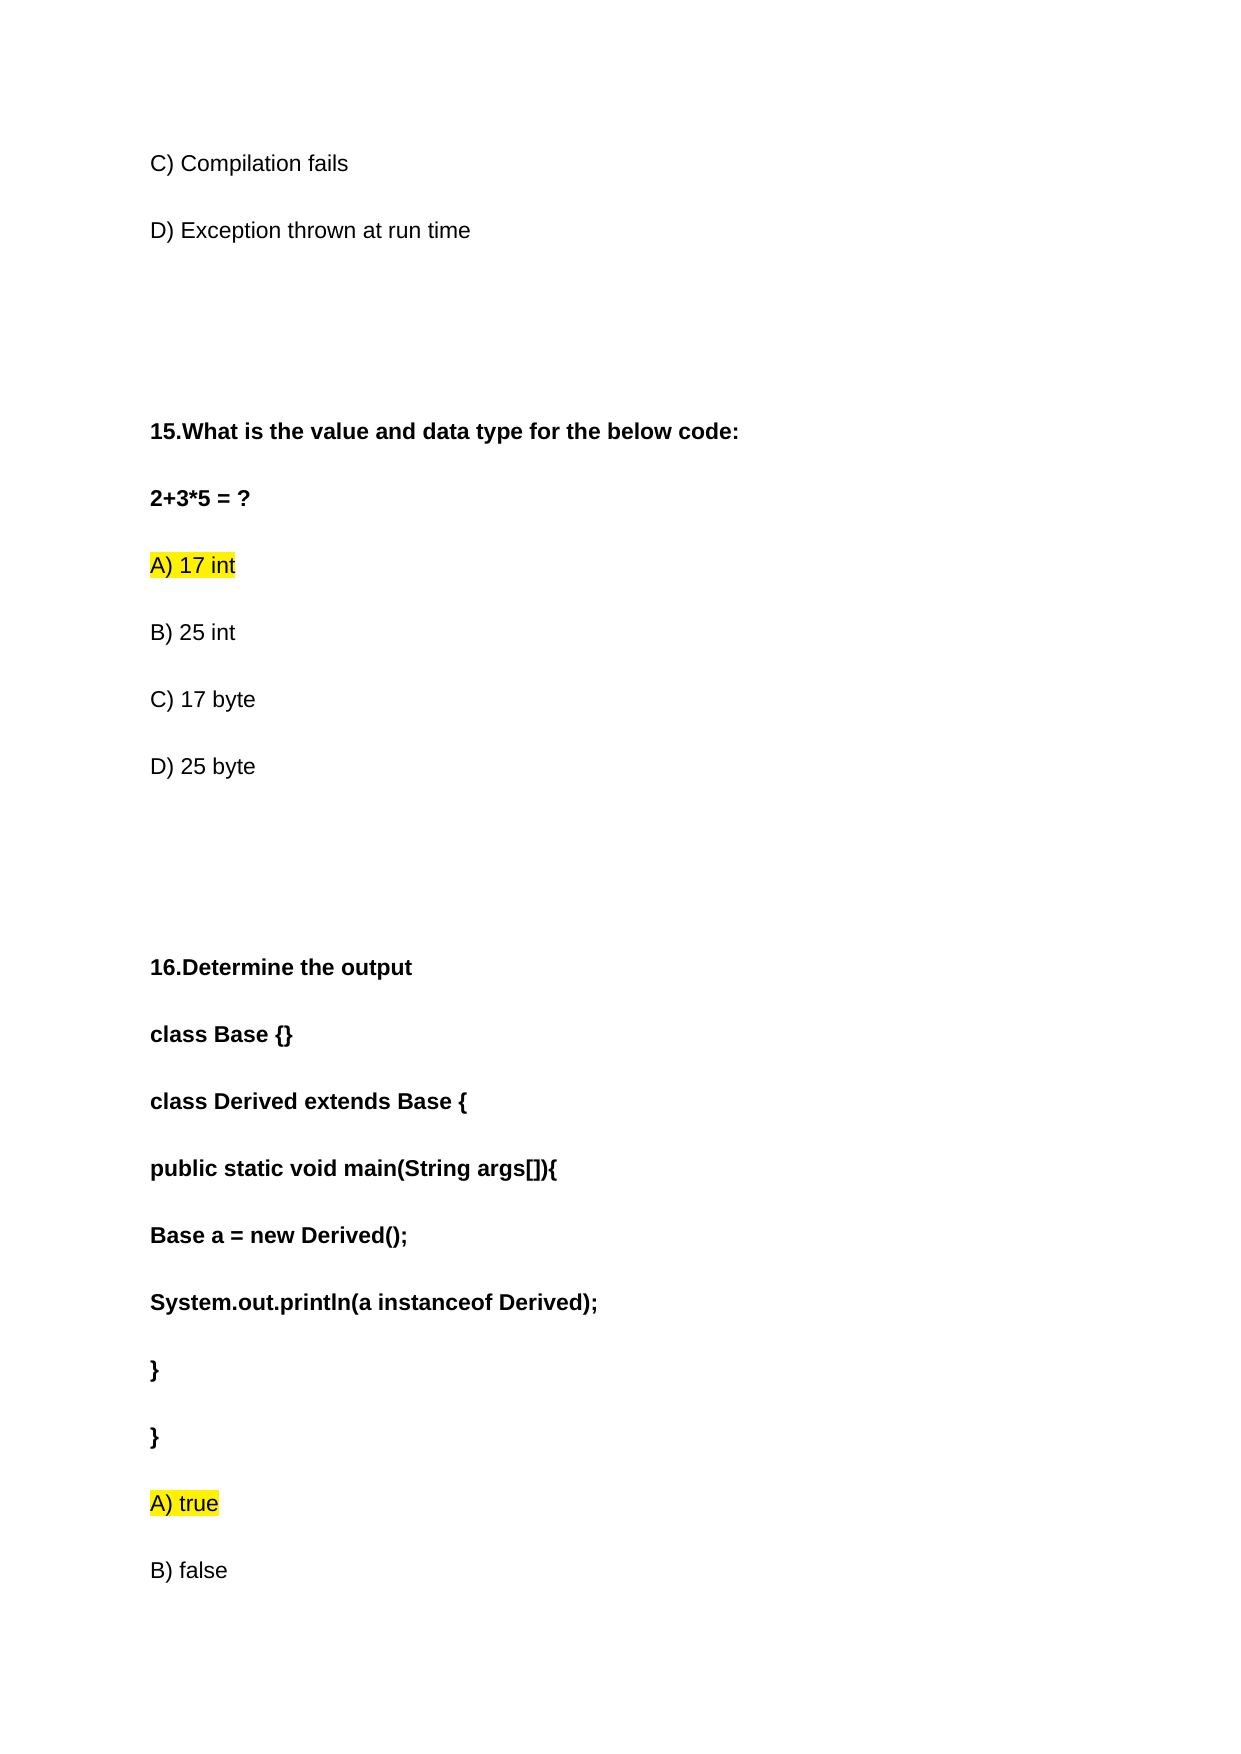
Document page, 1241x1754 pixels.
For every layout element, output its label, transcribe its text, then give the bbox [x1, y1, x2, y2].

text Base a = new Derived(); [150, 1222, 1090, 1248]
text class Derived extends Base { [150, 1088, 1090, 1114]
text B) false [150, 1557, 1090, 1583]
text A) 17 int [150, 552, 1090, 578]
text 15.What is the value and data type for the below code: [150, 418, 1090, 444]
text } [150, 1423, 1090, 1449]
text B) 25 int [150, 619, 1090, 645]
text D) Exception thrown at run time [150, 217, 1090, 243]
text class Base {} [150, 1021, 1090, 1047]
text C) Compilation fails [150, 150, 1090, 176]
text 16.Determine the output [150, 954, 1090, 980]
text } [150, 1356, 1090, 1382]
text public static void main(String args[]){ [150, 1155, 1090, 1181]
text C) 17 byte [150, 686, 1090, 712]
text A) true [150, 1489, 1090, 1516]
text System.out.println(a instanceof Derived); [150, 1289, 1090, 1315]
text D) 25 byte [150, 753, 1090, 779]
text 2+3*5 = ? [150, 485, 1090, 511]
